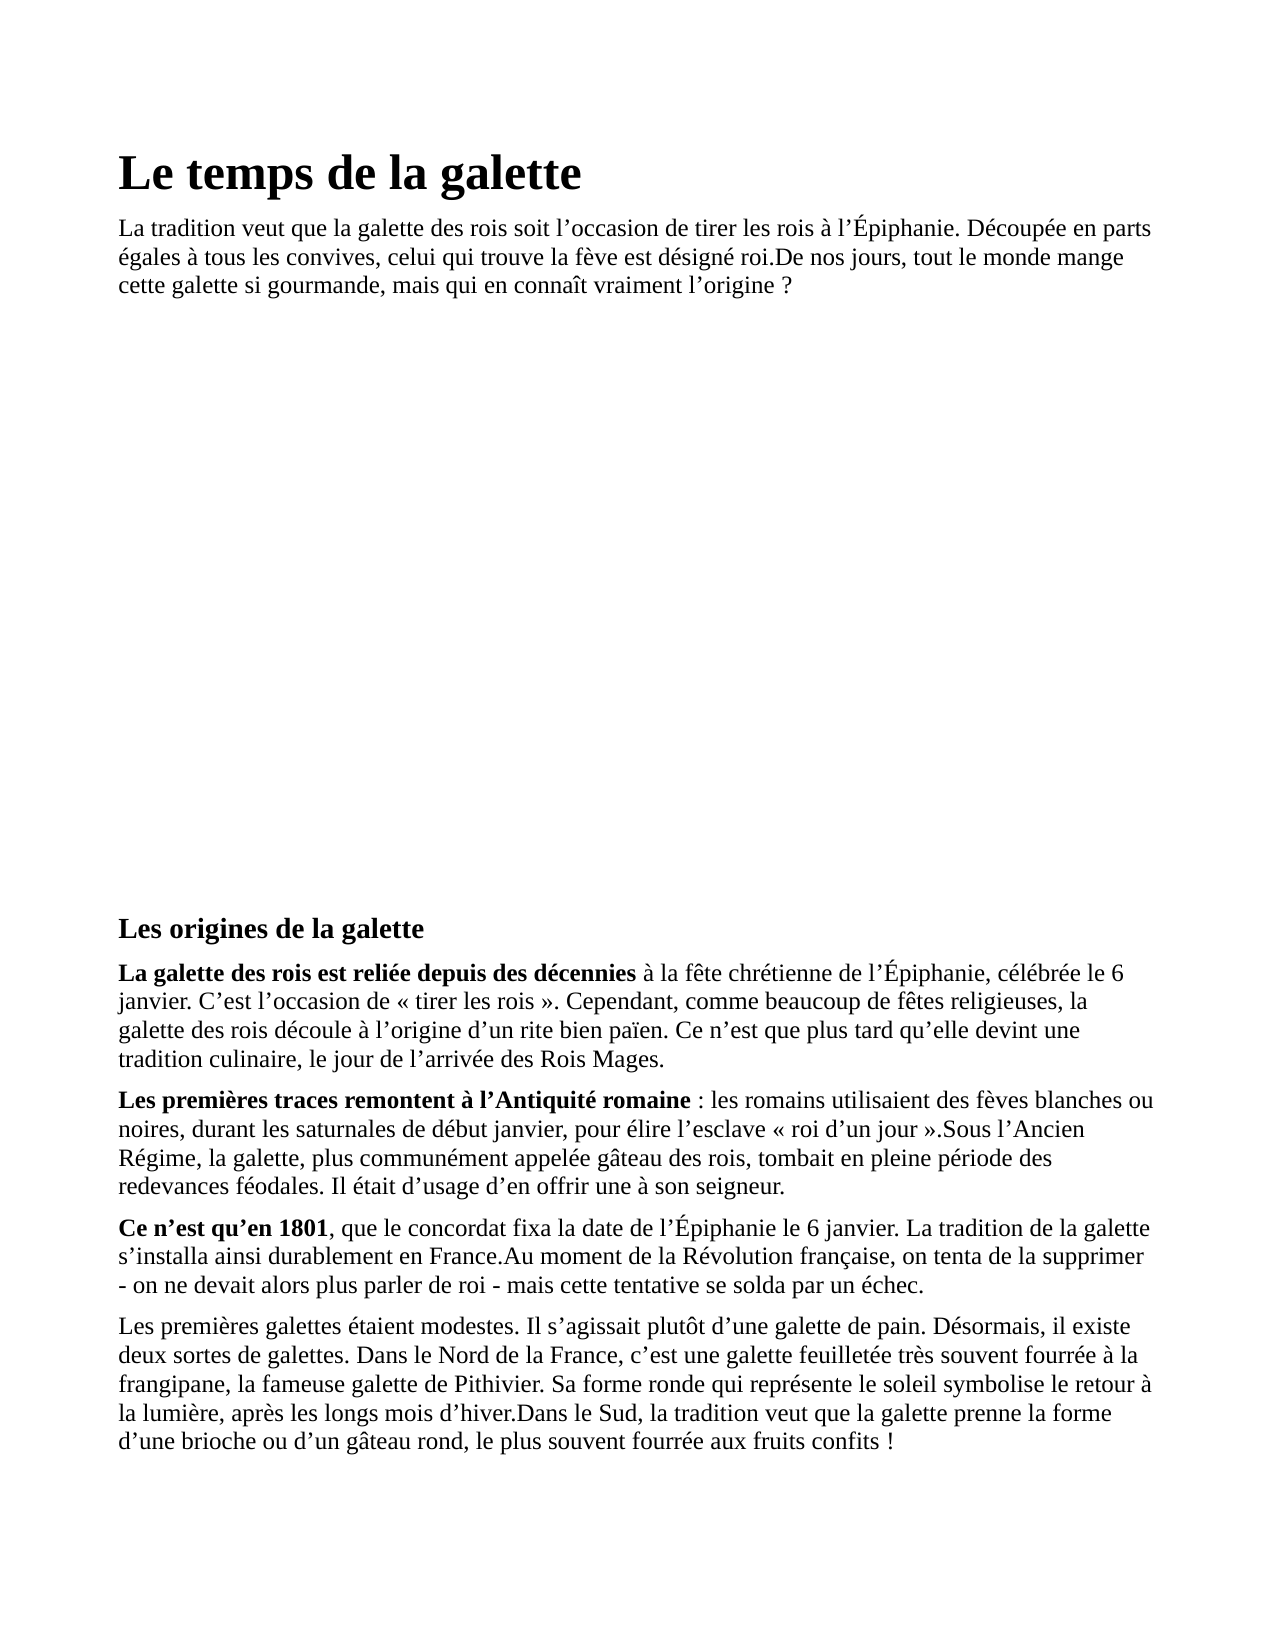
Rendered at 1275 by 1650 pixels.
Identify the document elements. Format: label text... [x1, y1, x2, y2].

text Les premières galettes étaient modestes. Il s’agissait plutôt d’une galette de pain. Désormais, il existe deux sortes de galettes. Dans le Nord de la France, c’est une galette feuilletée très souvent fourrée à la frangipane, la fameuse galette de Pithivier. Sa forme ronde qui représente le soleil symbolise le retour à la lumière, après les longs mois d’hiver.Dans le Sud, la tradition veut que la galette prenne la forme d’une brioche ou d’un gâteau rond, le plus souvent fourrée aux fruits confits ! [118, 1311, 1157, 1455]
text La tradition veut que la galette des rois soit l’occasion de tirer les rois à l’Épiphanie. Découpée en parts égales à tous les convives, celui qui trouve la fève est désigné roi.De nos jours, tout le monde mange cette galette si gourmande, mais qui en connaît vraiment l’origine ? [118, 213, 1157, 299]
subtitle Les origines de la galette [118, 912, 1157, 945]
text La galette des rois est reliée depuis des décennies à la fête chrétienne de l’Épiphanie, célébrée le 6 janvier. C’est l’occasion de « tirer les rois ». Cependant, comme beaucoup de fêtes religieuses, la galette des rois découle à l’origine d’un rite bien païen. Ce n’est que plus tard qu’elle devint une tradition culinaire, le jour de l’arrivée des Rois Mages. [118, 958, 1157, 1073]
subtitle Le temps de la galette [118, 143, 1157, 201]
text Ce n’est qu’en 1801, que le concordat fixa la date de l’Épiphanie le 6 janvier. La tradition de la galette s’installa ainsi durablement en France.Au moment de la Révolution française, on tenta de la supprimer - on ne devait alors plus parler de roi - mais cette tentative se solda par un échec. [118, 1213, 1157, 1299]
text Les premières traces remontent à l’Antiquité romaine : les romains utilisaient des fèves blanches ou noires, durant les saturnales de début janvier, pour élire l’esclave « roi d’un jour ».Sous l’Ancien Régime, la galette, plus communément appelée gâteau des rois, tombait en pleine période des redevances féodales. Il était d’usage d’en offrir une à son seigneur. [118, 1085, 1157, 1200]
